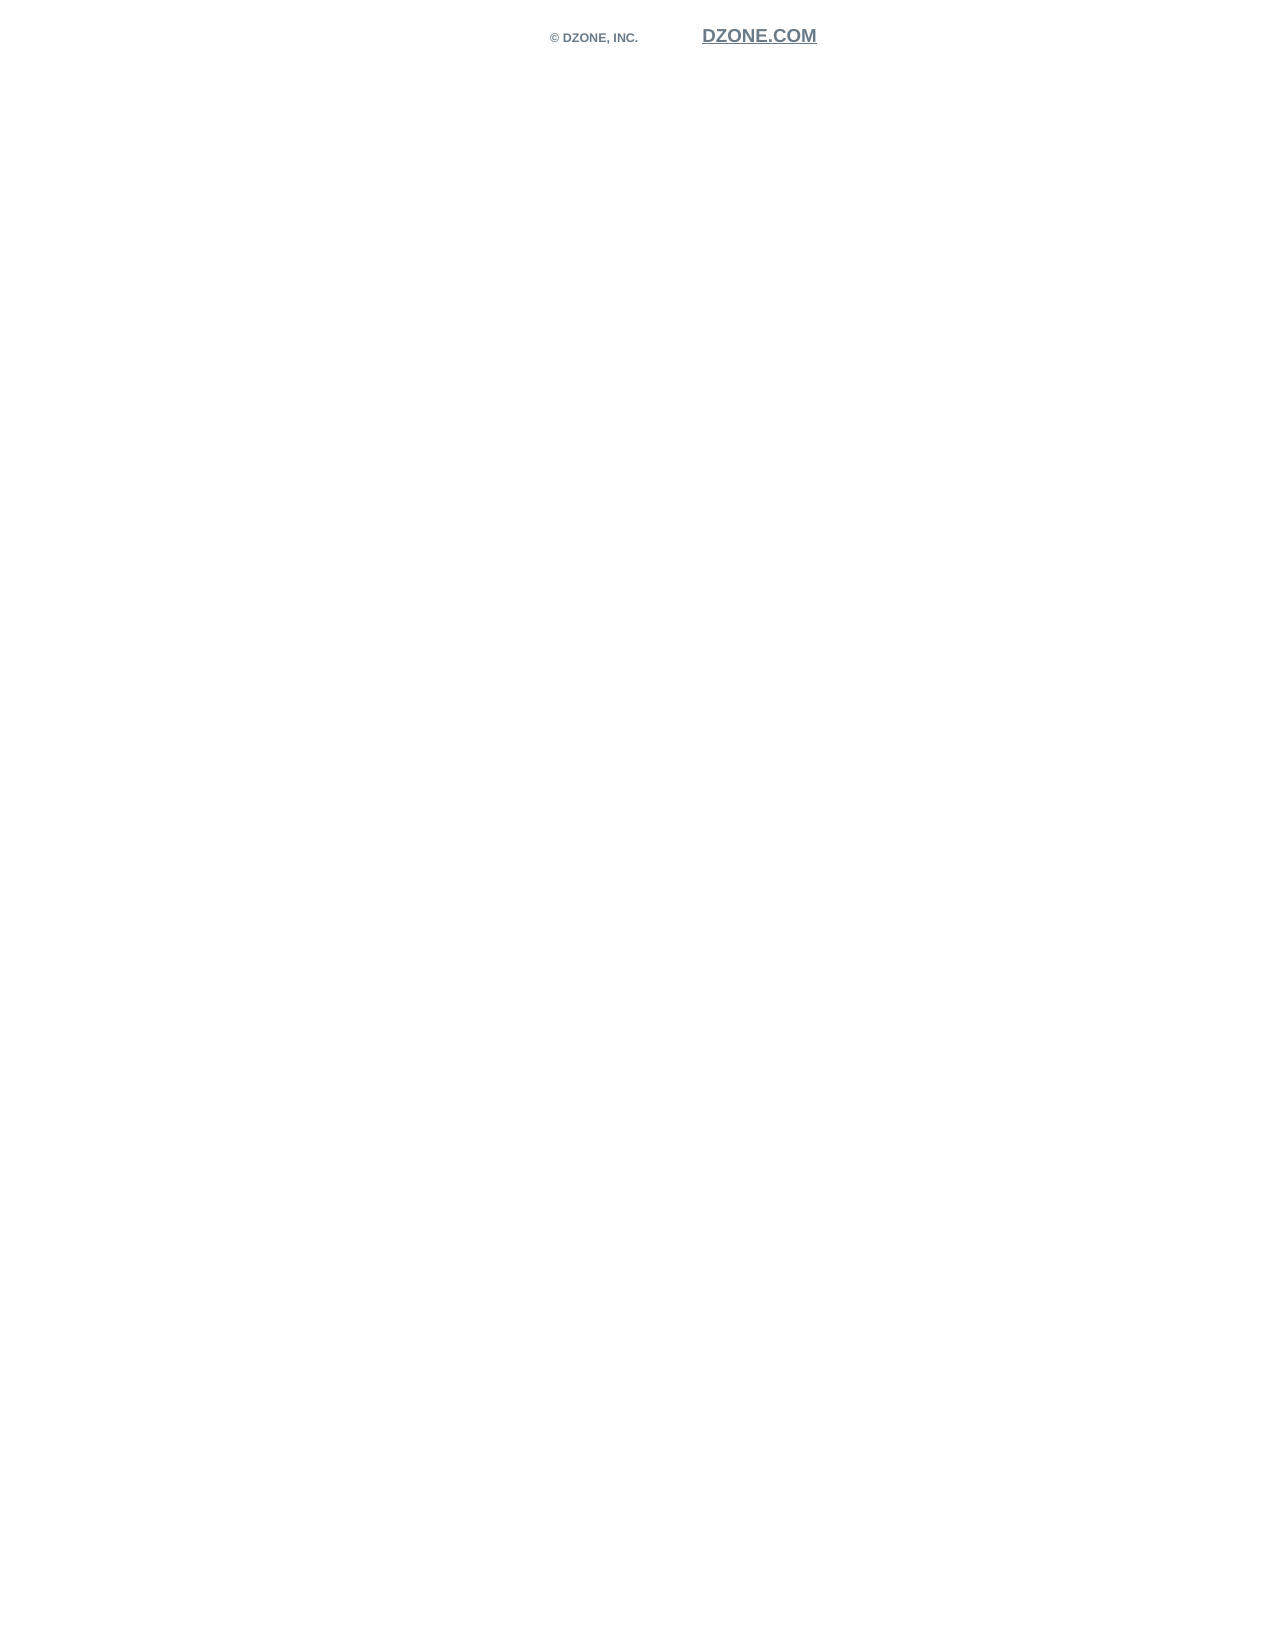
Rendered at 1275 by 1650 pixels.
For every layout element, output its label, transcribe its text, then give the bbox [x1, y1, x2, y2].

text © DZONE, INC. | DZONE.COM [550, 16, 1225, 48]
